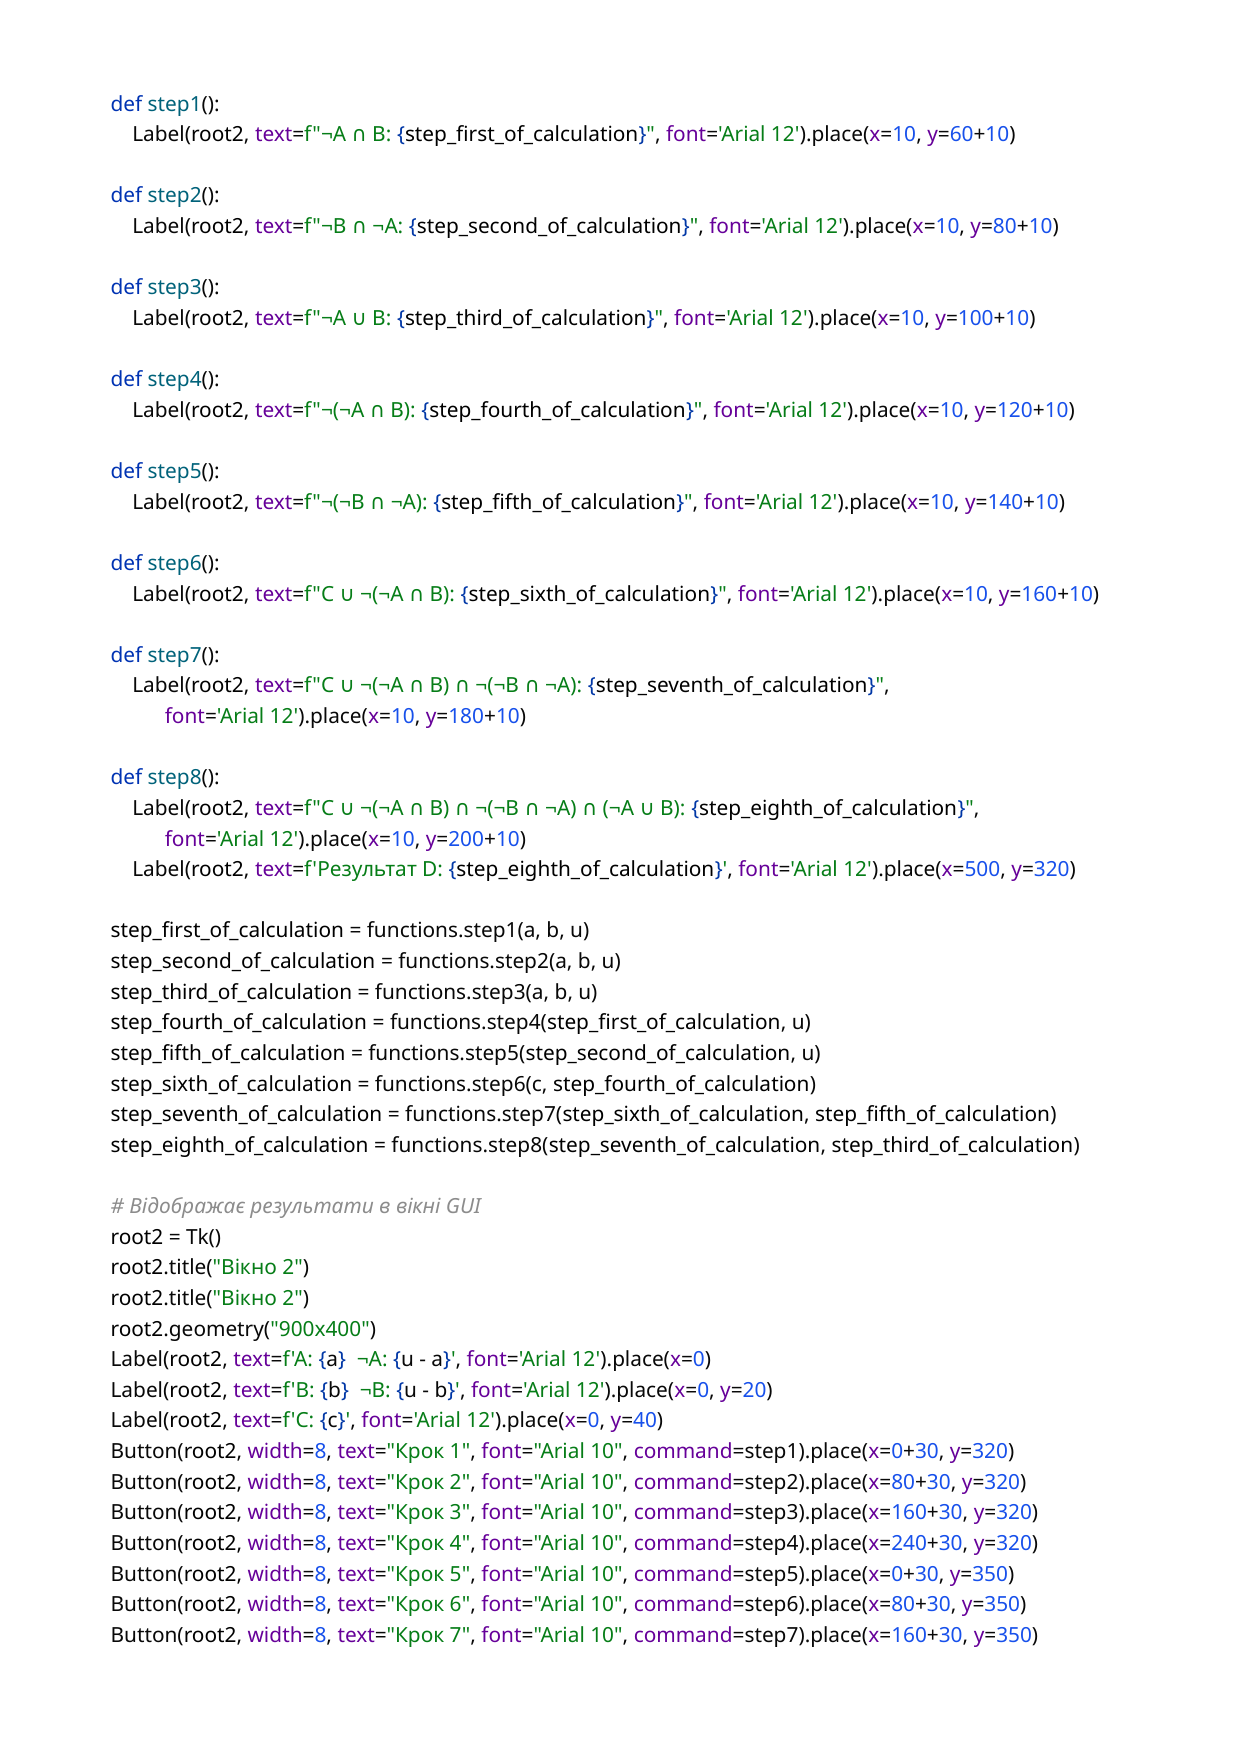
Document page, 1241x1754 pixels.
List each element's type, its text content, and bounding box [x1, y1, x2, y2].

text def step1(): Label(root2, text=f"¬A ∩ B: {step_first_of_calculation}", font='Arial 12').place(x=10, y=60+10) def step2(): Label(root2, text=f"¬B ∩ ¬A: {step_second_of_calculation}", font='Arial 12').place(x=10, y=80+10) def step3(): Label(root2, text=f"¬A ∪ B: {step_third_of_calculation}", font='Arial 12').place(x=10, y=100+10) def step4(): Label(root2, text=f"¬(¬A ∩ B): {step_fourth_of_calculation}", font='Arial 12').place(x=10, y=120+10) def step5(): Label(root2, text=f"¬(¬B ∩ ¬A): {step_fifth_of_calculation}", font='Arial 12').place(x=10, y=140+10) def step6(): Label(root2, text=f"С ∪ ¬(¬A ∩ B): {step_sixth_of_calculation}", font='Arial 12').place(x=10, y=160+10) def step7(): Label(root2, text=f"С ∪ ¬(¬A ∩ B) ∩ ¬(¬B ∩ ¬A): {step_seventh_of_calculation}", font='Arial 12').place(x=10, y=180+10) def step8(): Label(root2, text=f"С ∪ ¬(¬A ∩ B) ∩ ¬(¬B ∩ ¬A) ∩ (¬A ∪ B): {step_eighth_of_calculation}", font='Arial 12').place(x=10, y=200+10) Label(root2, text=f'Результат D: {step_eighth_of_calculation}', font='Arial 12').place(x=500, y=320) step_first_of_calculation = functions.step1(a, b, u) step_second_of_calculation = functions.step2(a, b, u) step_third_of_calculation = functions.step3(a, b, u) step_fourth_of_calculation = functions.step4(step_first_of_calculation, u) step_fifth_of_calculation = functions.step5(step_second_of_calculation, u) step_sixth_of_calculation = functions.step6(c, step_fourth_of_calculation) step_seventh_of_calculation = functions.step7(step_sixth_of_calculation, step_fifth_of_calculation) step_eighth_of_calculation = functions.step8(step_seventh_of_calculation, step_third_of_calculation) # Відображає результати в вікні GUI root2 = Tk() root2.title("Вікно 2") root2.title("Вікно 2") root2.geometry("900x400") Label(root2, text=f'A: {a} ¬A: {u - a}', font='Arial 12').place(x=0) Label(root2, text=f'B: {b} ¬B: {u - b}', font='Arial 12').place(x=0, y=20) Label(root2, text=f'C: {c}', font='Arial 12').place(x=0, y=40) Button(root2, width=8, text="Крок 1", font="Arial 10", command=step1).place(x=0+30, y=320) Button(root2, width=8, text="Крок 2", font="Arial 10", command=step2).place(x=80+30, y=320) Button(root2, width=8, text="Крок 3", font="Arial 10", command=step3).place(x=160+30, y=320) Button(root2, width=8, text="Крок 4", font="Arial 10", command=step4).place(x=240+30, y=320) Button(root2, width=8, text="Крок 5", font="Arial 10", command=step5).place(x=0+30, y=350) Button(root2, width=8, text="Крок 6", font="Arial 10", command=step6).place(x=80+30, y=350) Button(root2, width=8, text="Крок 7", font="Arial 10", command=step7).place(x=160+30, y=350) [89, 89, 1152, 1648]
